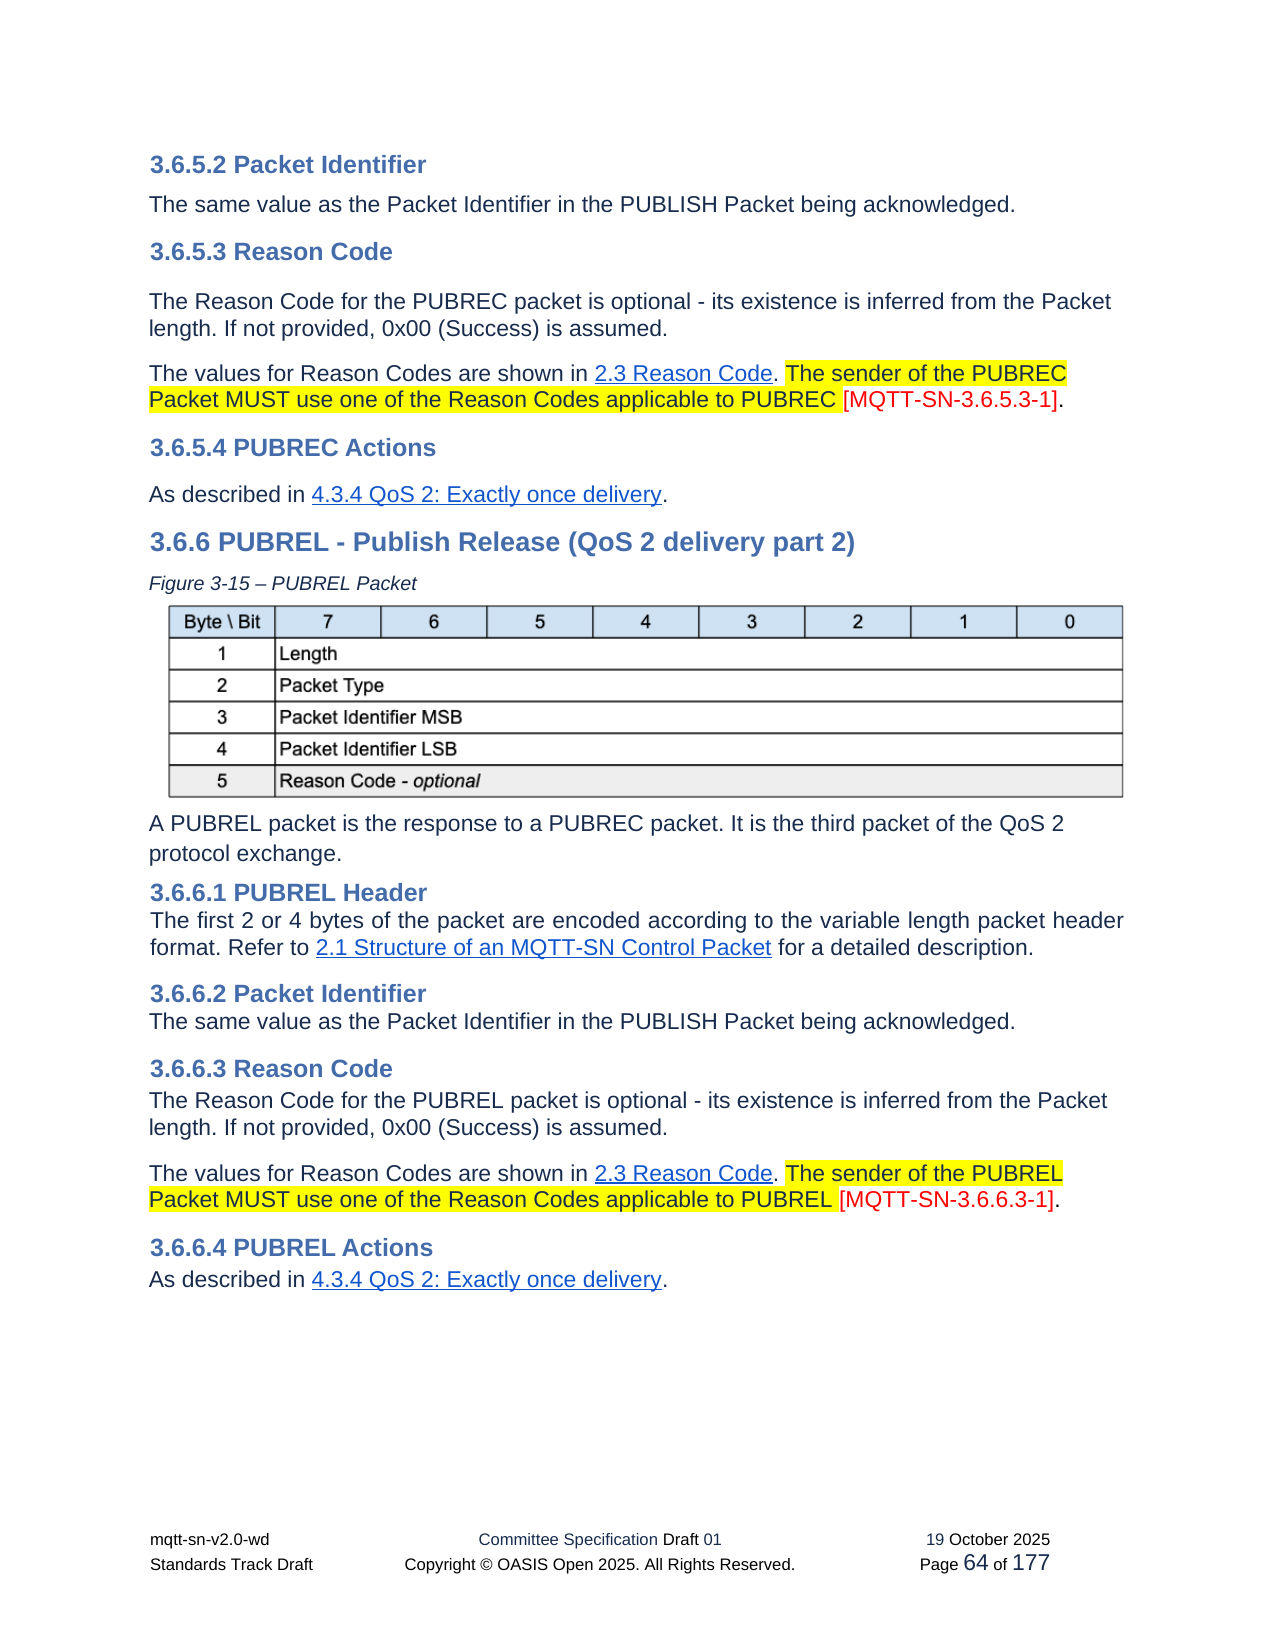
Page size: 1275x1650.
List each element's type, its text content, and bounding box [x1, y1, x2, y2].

text A PUBREL packet is the response to a PUBREC packet. It is the third packet of the QoS 2 protocol exchange. [148, 810, 1124, 866]
subtitle 3.6.6.3 Reason Code [150, 1054, 1124, 1083]
text The Reason Code for the PUBREL packet is optional - its existence is inferred from the Packet length. If not provided, 0x00 (Success) is assumed. [148, 1087, 1124, 1141]
text The values for Reason Codes are shown in 2.3 Reason Code. The sender of the PUBREL Packet MUST use one of the Reason Codes applicable to PUBREL [MQTT-SN-3.6.6.3-1]. [148, 1159, 1124, 1212]
text As described in 4.3.4 QoS 2: Exactly once delivery. [148, 481, 1124, 507]
text The values for Reason Codes are shown in 2.3 Reason Code. The sender of the PUBREC Packet MUST use one of the Reason Codes applicable to PUBREC [MQTT-SN-3.6.5.3-1]. [148, 360, 1124, 413]
subtitle 3.6.6 PUBREL - Publish Release (QoS 2 delivery part 2) [150, 526, 1124, 558]
text The Reason Code for the PUBREC packet is optional - its existence is inferred from the Packet length. If not provided, 0x00 (Success) is assumed. [148, 288, 1124, 341]
subtitle 3.6.6.4 PUBREL Actions [150, 1233, 1124, 1262]
text The first 2 or 4 bytes of the packet are encoded according to the variable length packet header format. Refer to 2.1 Structure of an MQTT-SN Control Packet for a detailed description. [150, 907, 1124, 961]
subtitle 3.6.5.3 Reason Code [150, 237, 1124, 266]
subtitle 3.6.5.4 PUBREC Actions [150, 433, 1124, 462]
picture [148, 605, 1124, 798]
subtitle 3.6.6.2 Packet Identifier [150, 979, 1124, 1008]
text The same value as the Packet Identifier in the PUBLISH Packet being acknowledged. [148, 191, 1124, 218]
subtitle 3.6.5.2 Packet Identifier [150, 150, 1124, 179]
subtitle 3.6.6.1 PUBREL Header [150, 878, 1124, 907]
text As described in 4.3.4 QoS 2: Exactly once delivery. [148, 1266, 1124, 1292]
text The same value as the Packet Identifier in the PUBLISH Packet being acknowledged. [148, 1008, 1124, 1034]
text Figure 3-15 – PUBREL Packet [148, 571, 1124, 594]
